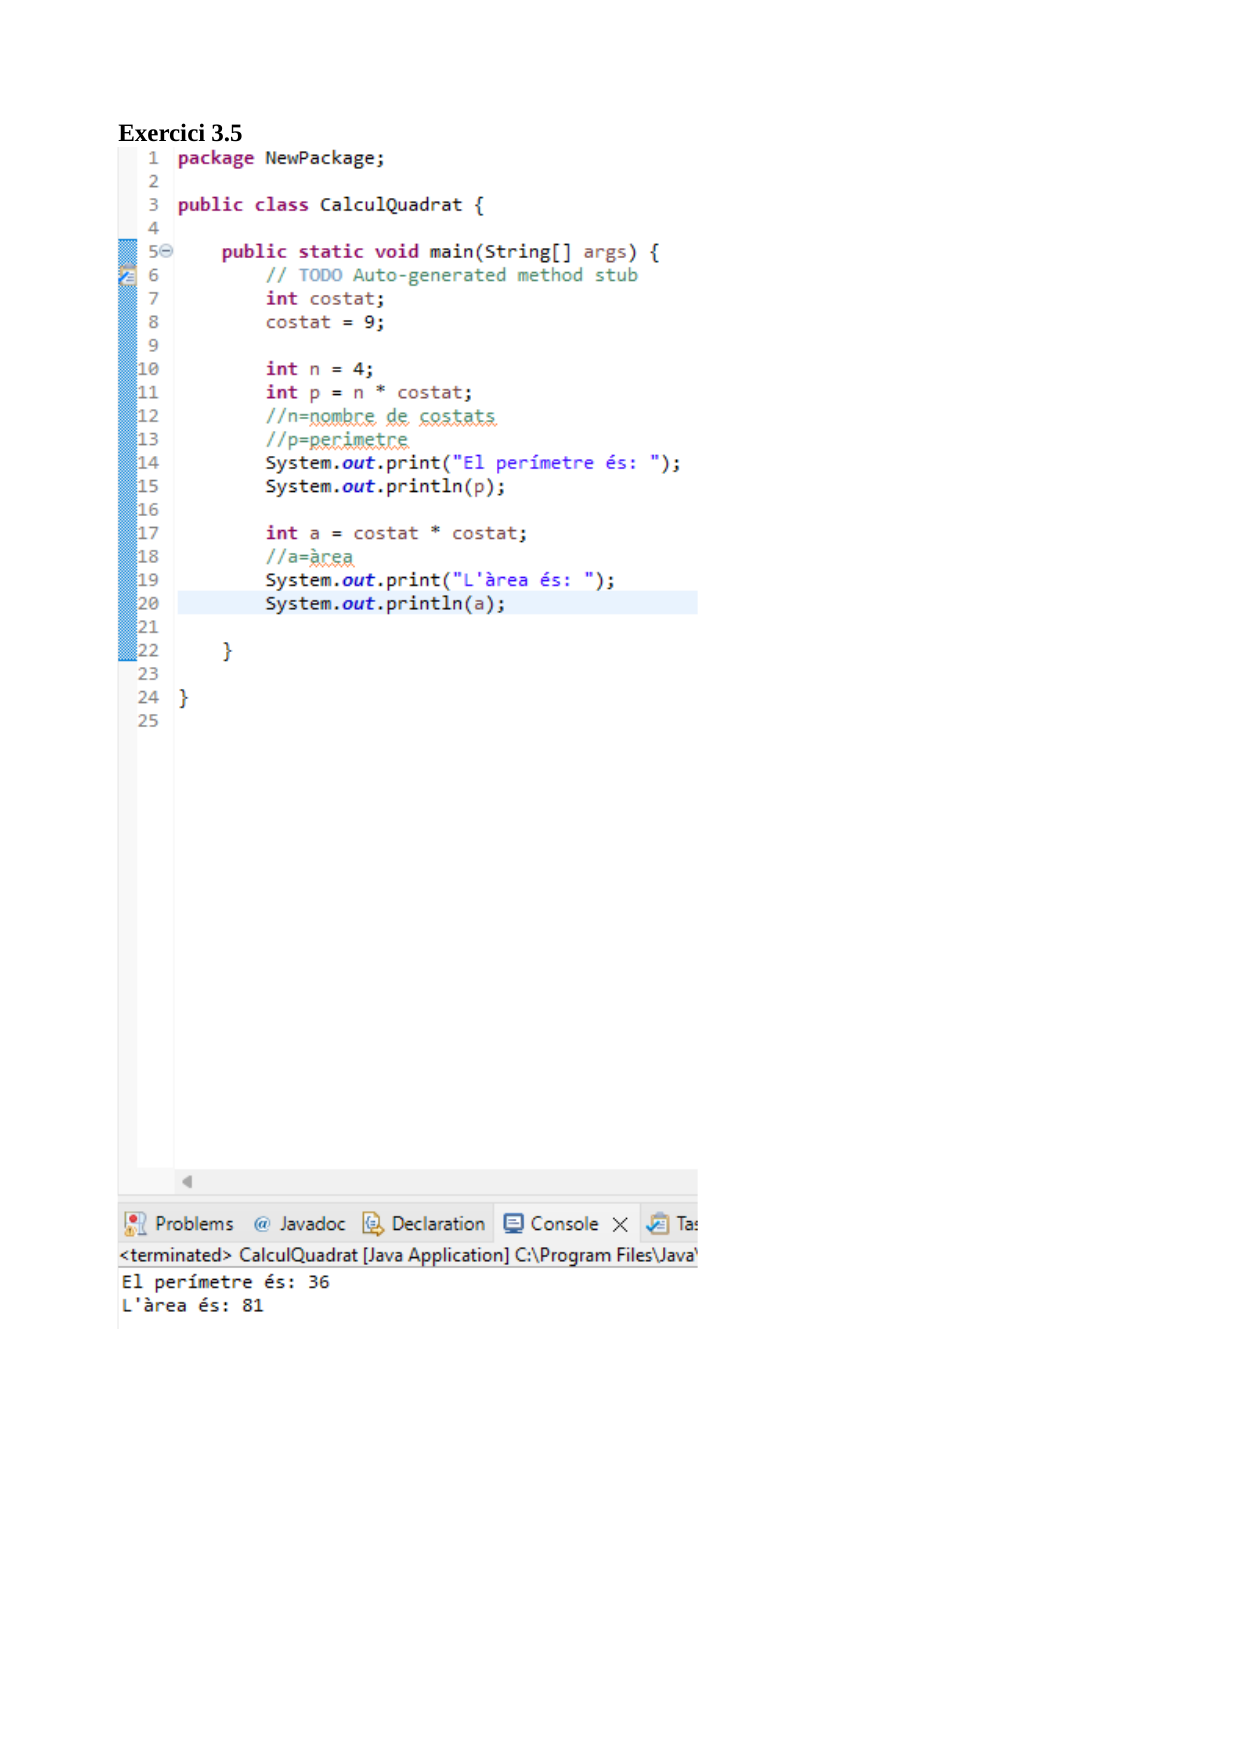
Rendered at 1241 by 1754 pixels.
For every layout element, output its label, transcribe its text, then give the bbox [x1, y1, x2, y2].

text Exercici 3.5 [118, 118, 1122, 147]
picture [117, 147, 698, 1329]
